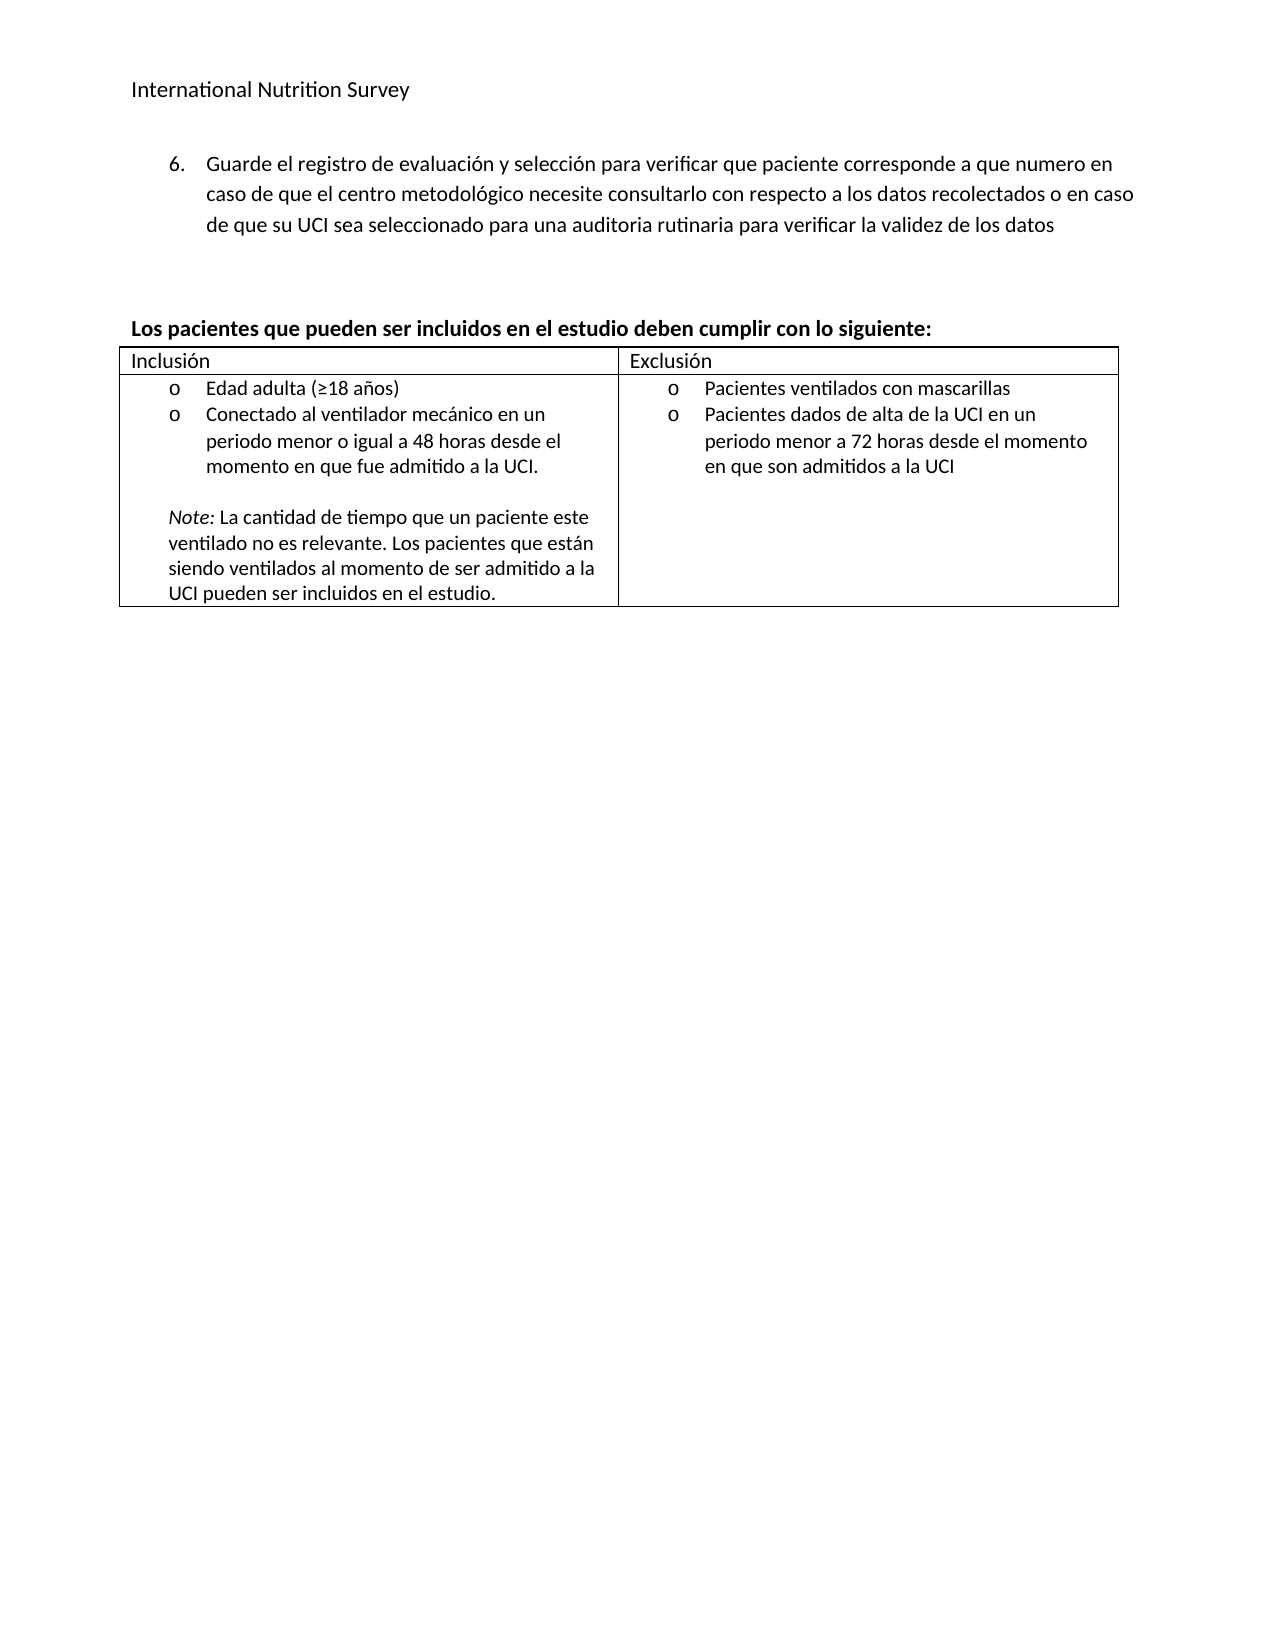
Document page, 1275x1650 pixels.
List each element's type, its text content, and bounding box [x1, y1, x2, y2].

list Guarde el registro de evaluación y selección para verificar que paciente corresponde a que numero en caso de que el centro metodológico necesite consultarlo con respecto a los datos recolectados o en caso de que su UCI sea seleccionado para una auditoria rutinaria para verificar la validez de los datos [169, 150, 1144, 238]
table_header Exclusión [619, 348, 1118, 374]
table_cell Edad adulta (≥18 años) Conectado al ventilador mecánico en un periodo menor o igual a 48 horas desde el momento en que fue admitido a la UCI. Note: La cantidad de tiempo que un paciente este ventilado no es relevante. Los pacientes que están siendo ventilados al momento de ser admitido a la UCI pueden ser incluidos en el estudio. [120, 375, 618, 606]
text Los pacientes que pueden ser incluidos en el estudio deben cumplir con lo siguiente: [131, 314, 1144, 342]
table_header Inclusión [120, 348, 618, 374]
table_cell Pacientes ventilados con mascarillas Pacientes dados de alta de la UCI en un periodo menor a 72 horas desde el momento en que son admitidos a la UCI [619, 375, 1118, 606]
